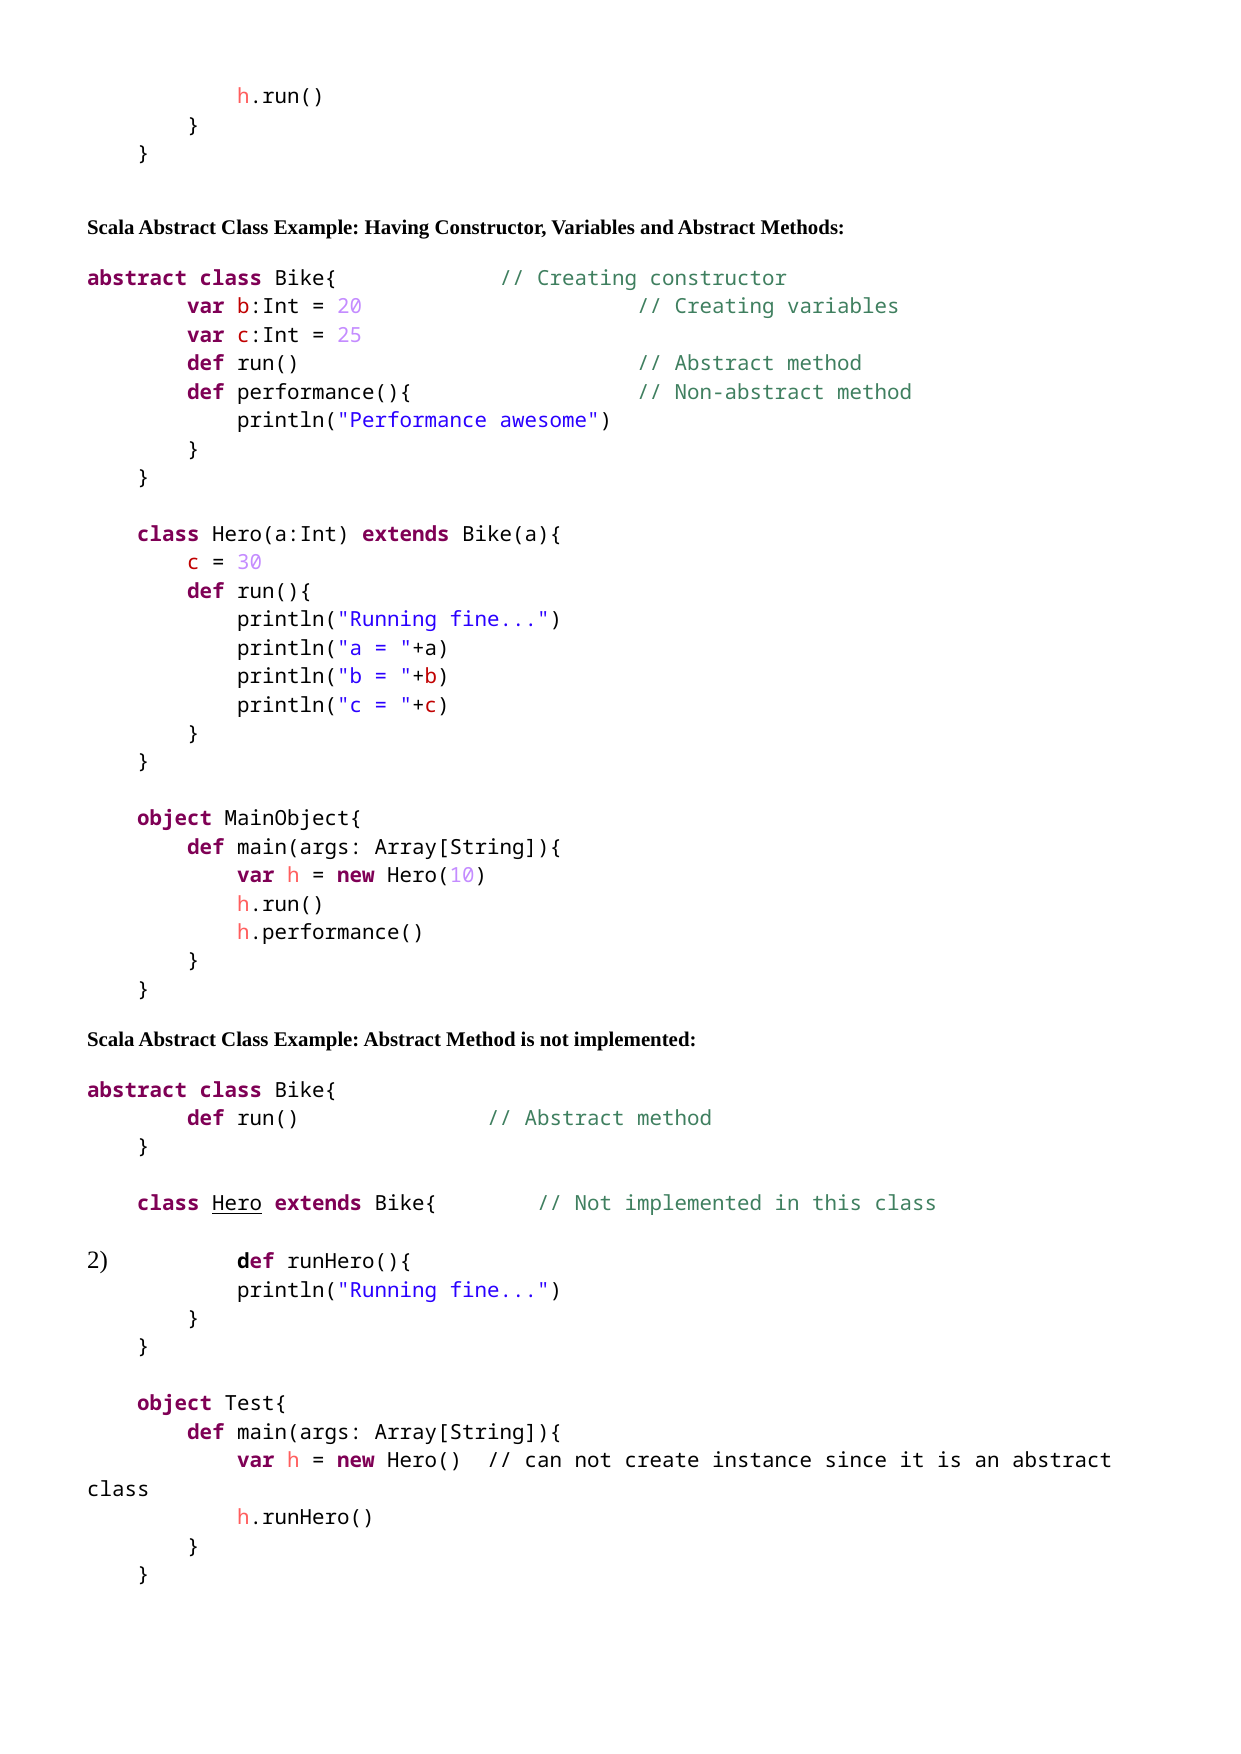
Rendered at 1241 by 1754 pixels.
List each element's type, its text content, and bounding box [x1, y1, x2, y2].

text def run() // Abstract method [87, 1103, 1155, 1132]
text Scala Abstract Class Example: Having Constructor, Variables and Abstract Methods: [87, 215, 1155, 239]
text def performance(){ // Non-abstract method [87, 377, 1155, 405]
text } [87, 718, 1155, 747]
text abstract class Bike{ [87, 1075, 1155, 1103]
text var h = new Hero(10) [87, 860, 1155, 889]
text } [87, 747, 1155, 775]
text Scala Abstract Class Example: Abstract Method is not implemented: [87, 1027, 1155, 1051]
text println("c = "+c) [87, 690, 1155, 718]
text h.run() [87, 889, 1155, 917]
text object MainObject{ [87, 803, 1155, 832]
text println("a = "+a) [87, 633, 1155, 661]
text println("Running fine...") [87, 604, 1155, 633]
text } [87, 1303, 1155, 1332]
text h.runHero() [87, 1502, 1155, 1531]
text h.run() [87, 82, 1155, 110]
text class Hero(a:Int) extends Bike(a){ [87, 519, 1155, 547]
text } [87, 434, 1155, 462]
text abstract class Bike{ // Creating constructor [87, 263, 1155, 292]
text var h = new Hero() // can not create instance since it is an abstract class [87, 1445, 1155, 1502]
text def main(args: Array[String]){ [87, 1417, 1155, 1445]
text var b:Int = 20 // Creating variables [87, 292, 1155, 320]
text } [87, 946, 1155, 974]
text def run() // Abstract method [87, 348, 1155, 377]
text class Hero extends Bike{ // Not implemented in this class [87, 1188, 1155, 1217]
text object Test{ [87, 1388, 1155, 1417]
text var c:Int = 25 [87, 320, 1155, 348]
text println("Running fine...") [87, 1275, 1155, 1303]
text def run(){ [87, 576, 1155, 604]
list def runHero(){ [87, 1245, 1155, 1275]
text def main(args: Array[String]){ [87, 832, 1155, 860]
text } [87, 1332, 1155, 1360]
text } [87, 110, 1155, 138]
text } [87, 462, 1155, 491]
text } [87, 1132, 1155, 1160]
text } [87, 974, 1155, 1002]
text } [87, 138, 1155, 167]
text } [87, 1559, 1155, 1588]
text println("Performance awesome") [87, 405, 1155, 434]
text } [87, 1531, 1155, 1559]
text println("b = "+b) [87, 661, 1155, 690]
text c = 30 [87, 547, 1155, 576]
text h.performance() [87, 917, 1155, 946]
